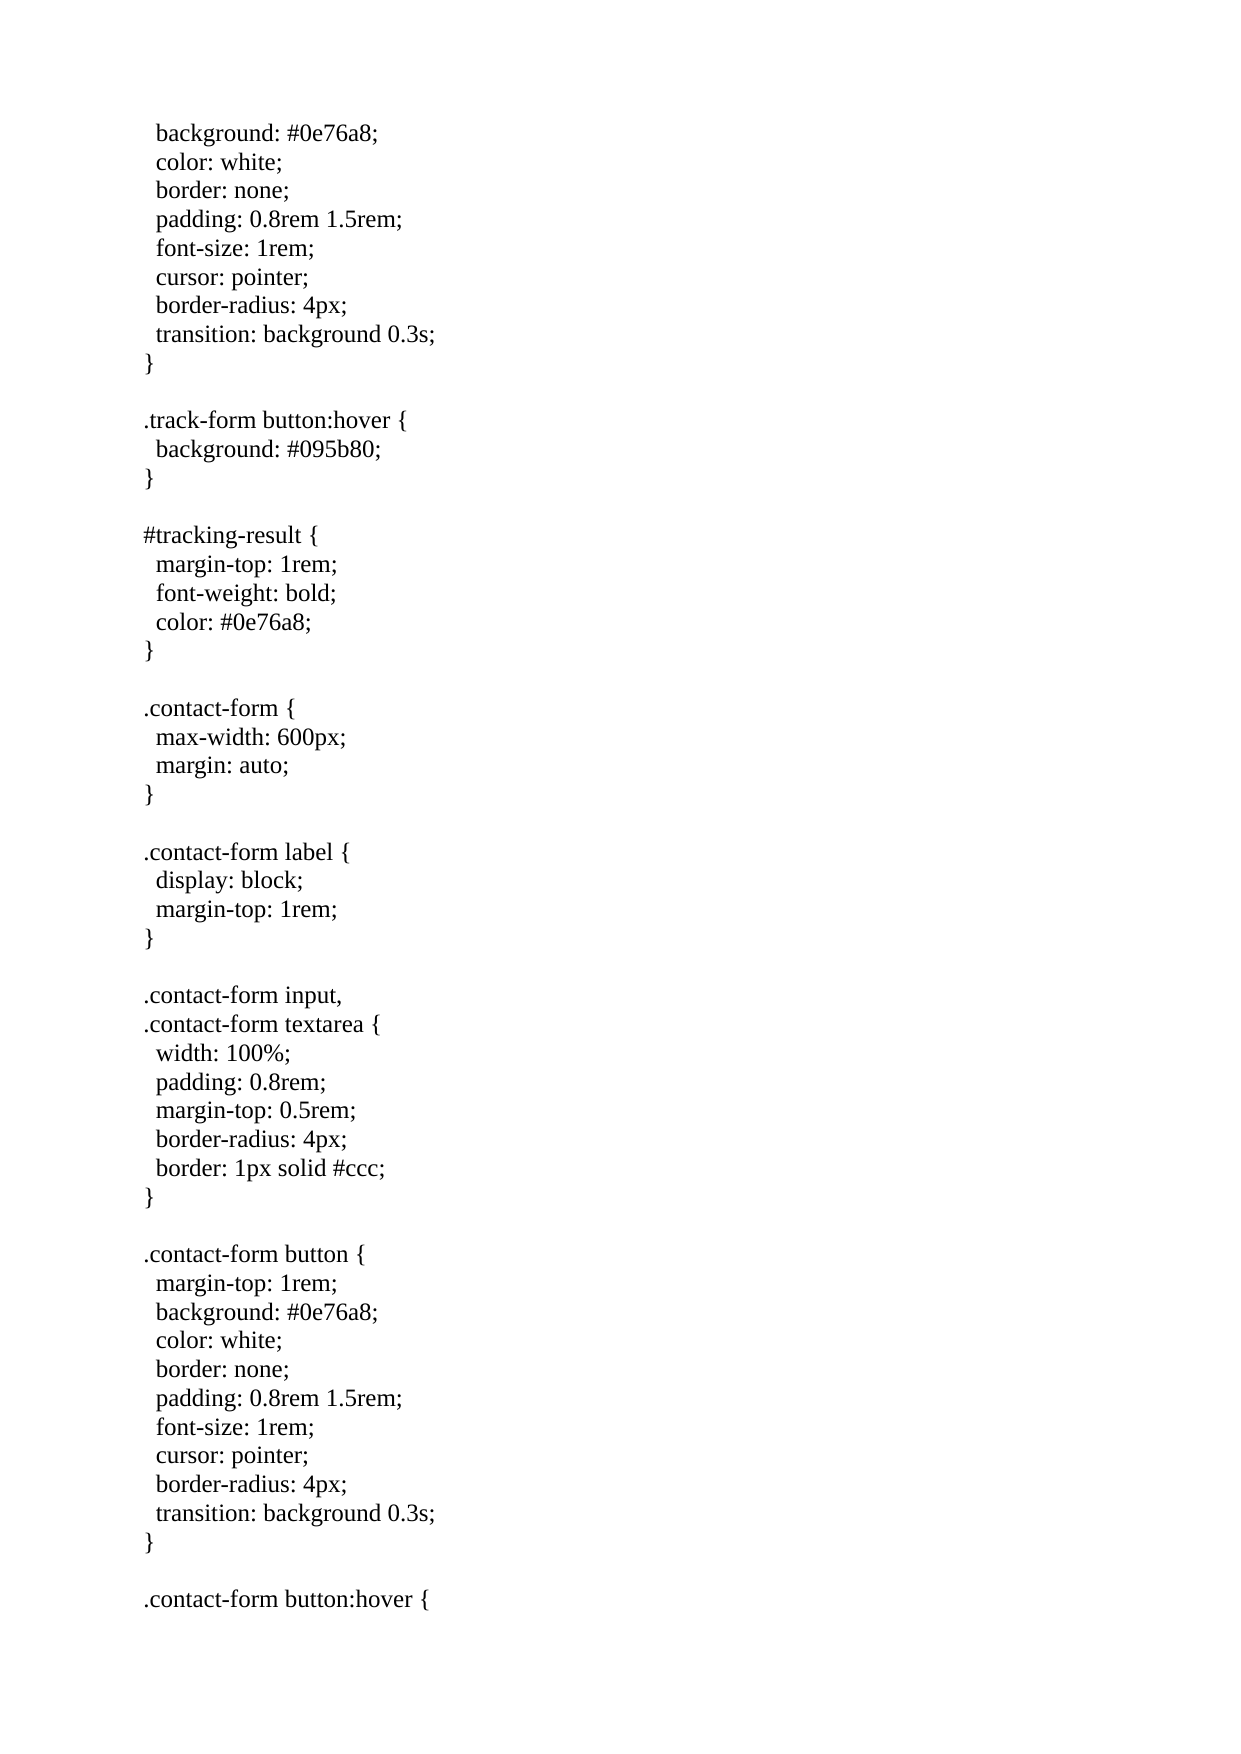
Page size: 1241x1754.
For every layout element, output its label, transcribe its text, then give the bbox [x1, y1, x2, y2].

text cursor: pointer; [118, 1441, 1122, 1469]
text border-radius: 4px; [118, 1124, 1122, 1153]
text max-width: 600px; [118, 722, 1122, 751]
text color: white; [118, 147, 1122, 176]
text .contact-form button { [118, 1239, 1122, 1268]
text border: none; [118, 1354, 1122, 1383]
text width: 100%; [118, 1038, 1122, 1067]
text cursor: pointer; [118, 262, 1122, 291]
text display: block; [118, 866, 1122, 894]
text .contact-form label { [118, 837, 1122, 866]
text .track-form button:hover { [118, 406, 1122, 434]
text margin-top: 1rem; [118, 549, 1122, 578]
text padding: 0.8rem 1.5rem; [118, 1383, 1122, 1412]
text color: #0e76a8; [118, 607, 1122, 636]
text border: none; [118, 176, 1122, 204]
text } [118, 463, 1122, 492]
text font-weight: bold; [118, 578, 1122, 607]
text color: white; [118, 1326, 1122, 1354]
text border: 1px solid #ccc; [118, 1153, 1122, 1182]
text background: #095b80; [118, 434, 1122, 463]
text background: #0e76a8; [118, 118, 1122, 147]
text #tracking-result { [118, 521, 1122, 549]
text padding: 0.8rem 1.5rem; [118, 204, 1122, 233]
text margin: auto; [118, 751, 1122, 779]
text } [118, 1527, 1122, 1556]
text background: #0e76a8; [118, 1297, 1122, 1326]
text } [118, 636, 1122, 664]
text border-radius: 4px; [118, 291, 1122, 319]
text .contact-form input, [118, 981, 1122, 1009]
text border-radius: 4px; [118, 1469, 1122, 1498]
text } [118, 779, 1122, 808]
text .contact-form button:hover { [118, 1584, 1122, 1613]
text font-size: 1rem; [118, 1412, 1122, 1441]
text font-size: 1rem; [118, 233, 1122, 262]
text .contact-form textarea { [118, 1009, 1122, 1038]
text margin-top: 1rem; [118, 1268, 1122, 1297]
text transition: background 0.3s; [118, 1498, 1122, 1527]
text padding: 0.8rem; [118, 1067, 1122, 1096]
text transition: background 0.3s; [118, 319, 1122, 348]
text } [118, 923, 1122, 952]
text .contact-form { [118, 693, 1122, 722]
text margin-top: 0.5rem; [118, 1096, 1122, 1124]
text } [118, 348, 1122, 377]
text } [118, 1182, 1122, 1211]
text margin-top: 1rem; [118, 894, 1122, 923]
